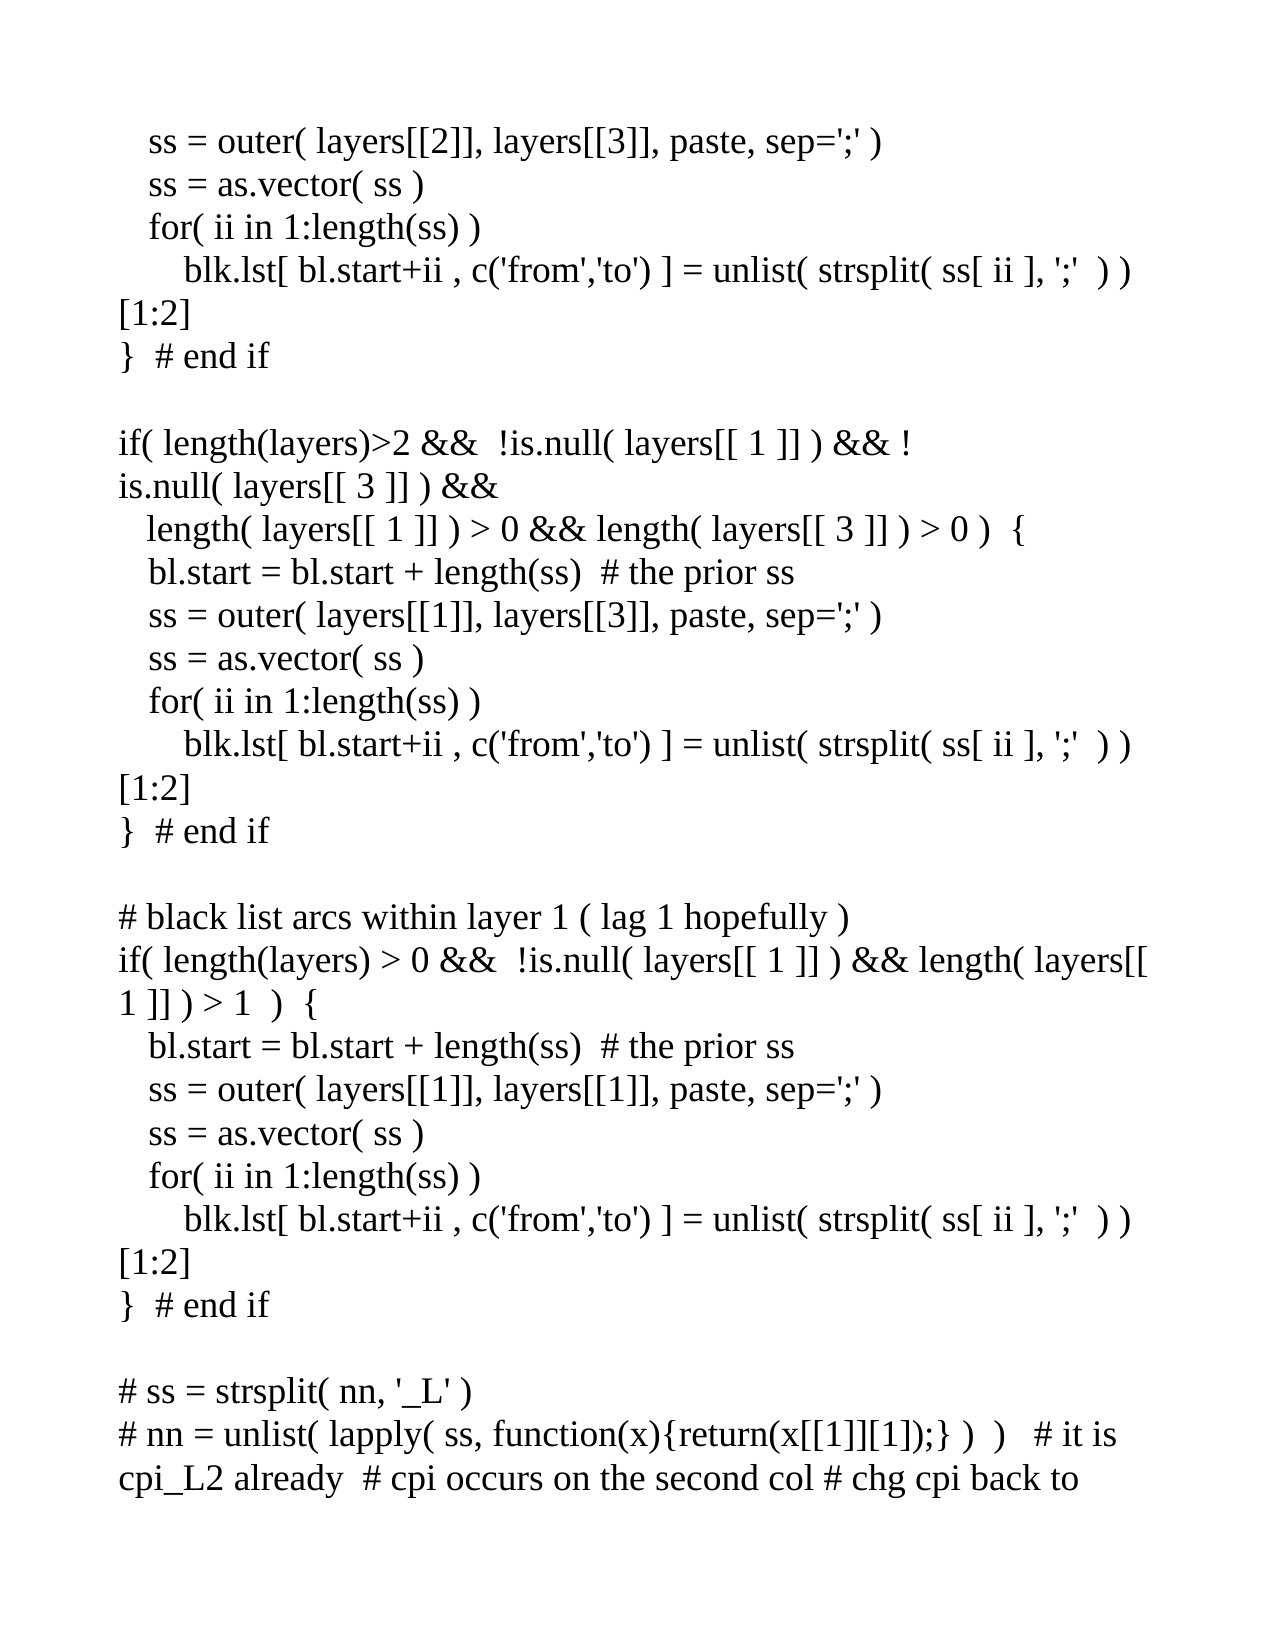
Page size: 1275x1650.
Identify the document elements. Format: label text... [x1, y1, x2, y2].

text } # end if [118, 1282, 1157, 1326]
text # nn = unlist( lapply( ss, function(x){return(x[[1]][1]);} ) ) # it is cpi_L2 already # cpi occurs on the second col # chg cpi back to [118, 1412, 1157, 1498]
text if( length(layers) > 0 && !is.null( layers[[ 1 ]] ) && length( layers[[ 1 ]] ) > 1 ) { [118, 937, 1157, 1024]
text # ss = strsplit( nn, '_L' ) [118, 1369, 1157, 1412]
text } # end if [118, 808, 1157, 851]
text for( ii in 1:length(ss) ) [118, 679, 1157, 722]
text if( length(layers)>2 && !is.null( layers[[ 1 ]] ) && !is.null( layers[[ 3 ]] ) && [118, 420, 1157, 506]
text bl.start = bl.start + length(ss) # the prior ss [118, 1024, 1157, 1067]
text ss = as.vector( ss ) [118, 636, 1157, 679]
text } # end if [118, 334, 1157, 377]
text bl.start = bl.start + length(ss) # the prior ss [118, 549, 1157, 592]
text # black list arcs within layer 1 ( lag 1 hopefully ) [118, 894, 1157, 937]
text blk.lst[ bl.start+ii , c('from','to') ] = unlist( strsplit( ss[ ii ], ';' ) )[1:2] [118, 722, 1157, 808]
text ss = as.vector( ss ) [118, 1110, 1157, 1153]
text ss = outer( layers[[1]], layers[[1]], paste, sep=';' ) [118, 1067, 1157, 1110]
text for( ii in 1:length(ss) ) [118, 204, 1157, 247]
text ss = as.vector( ss ) [118, 161, 1157, 204]
text ss = outer( layers[[1]], layers[[3]], paste, sep=';' ) [118, 592, 1157, 636]
text for( ii in 1:length(ss) ) [118, 1153, 1157, 1196]
text blk.lst[ bl.start+ii , c('from','to') ] = unlist( strsplit( ss[ ii ], ';' ) )[1:2] [118, 247, 1157, 334]
text length( layers[[ 1 ]] ) > 0 && length( layers[[ 3 ]] ) > 0 ) { [118, 506, 1157, 549]
text blk.lst[ bl.start+ii , c('from','to') ] = unlist( strsplit( ss[ ii ], ';' ) )[1:2] [118, 1196, 1157, 1282]
text ss = outer( layers[[2]], layers[[3]], paste, sep=';' ) [118, 118, 1157, 161]
